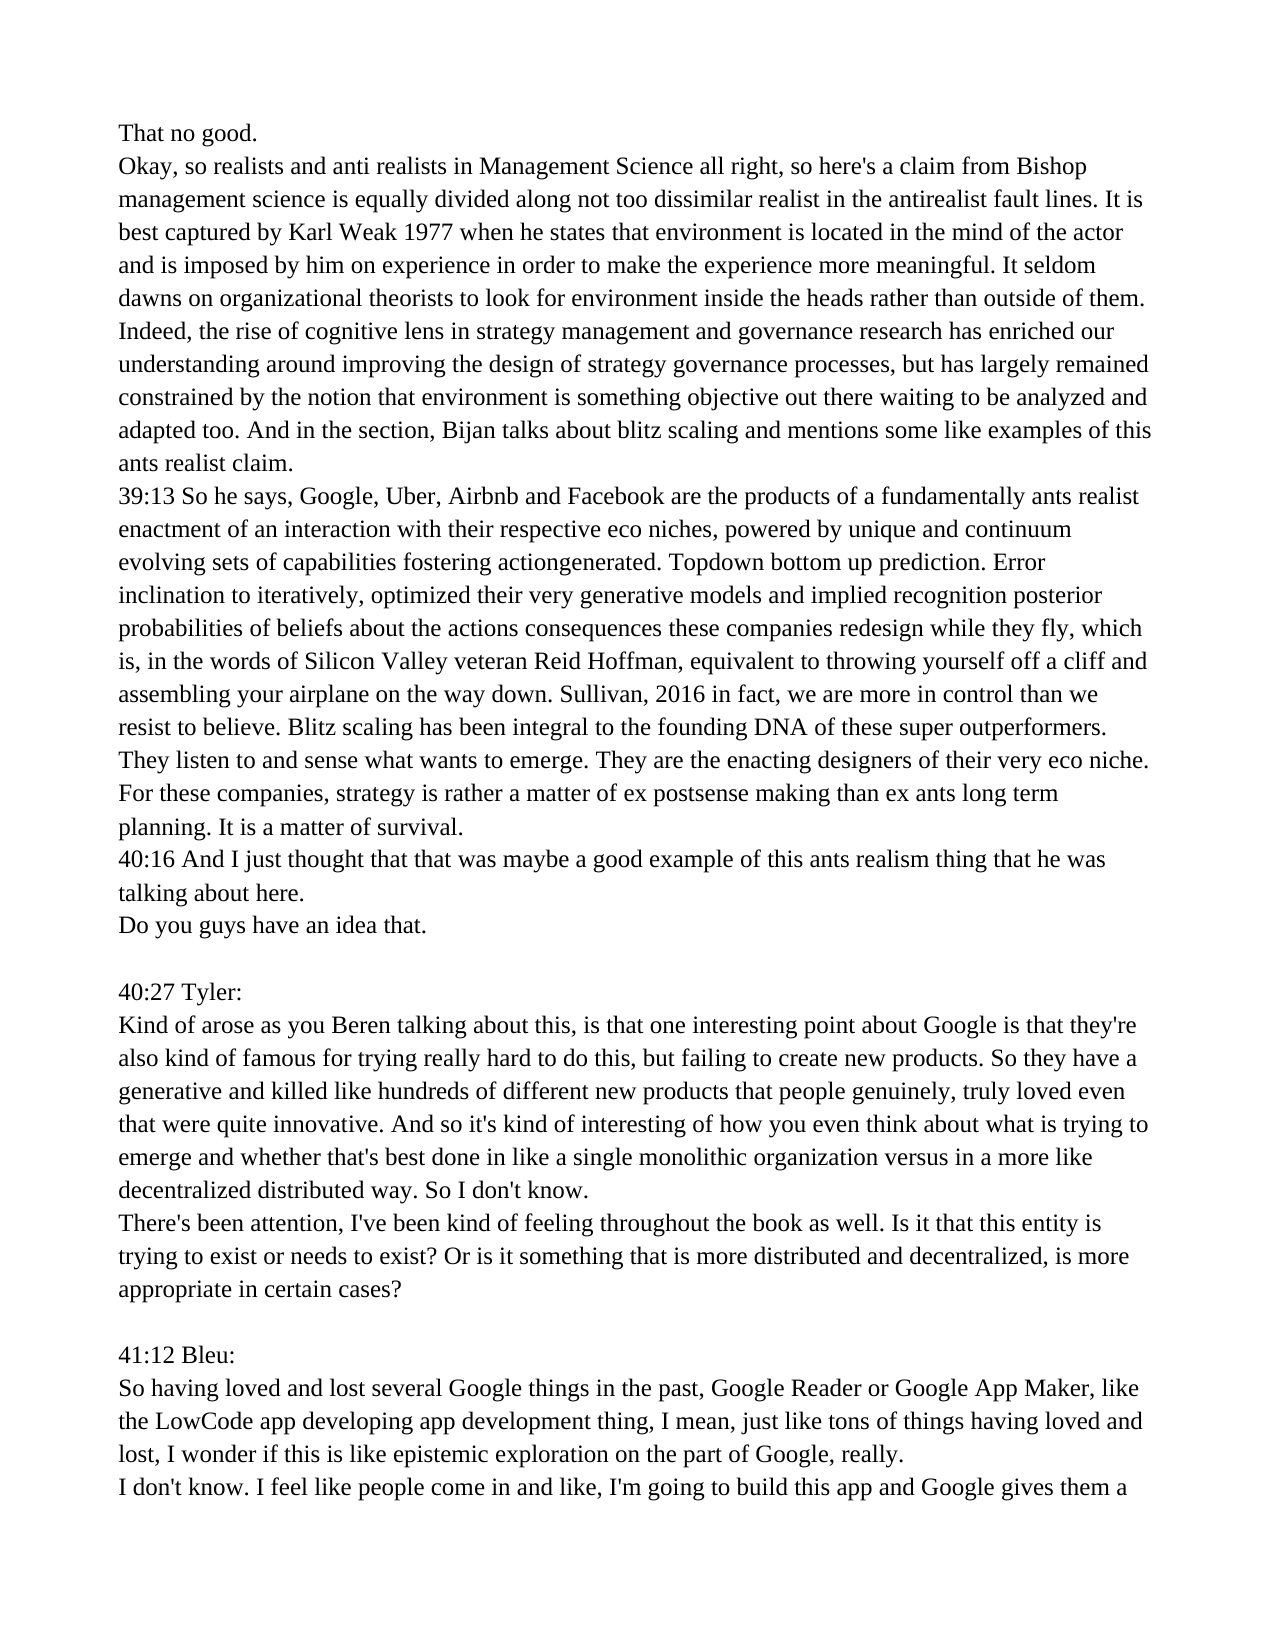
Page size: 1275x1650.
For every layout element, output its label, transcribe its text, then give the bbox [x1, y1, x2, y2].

text There's been attention, I've been kind of feeling throughout the book as well. Is it that this entity is trying to exist or needs to exist? Or is it something that is more distributed and decentralized, is more appropriate in certain cases? [118, 1208, 1157, 1303]
text 40:16 And I just thought that that was maybe a good example of this ants realism thing that he was talking about here. [118, 844, 1157, 906]
text They listen to and sense what wants to emerge. They are the enacting designers of their very eco niche. For these companies, strategy is rather a matter of ex postsense making than ex ants long term planning. It is a matter of survival. [118, 746, 1157, 840]
text That no good. [118, 118, 1157, 147]
text Okay, so realists and anti realists in Management Science all right, so here's a claim from Bishop management science is equally divided along not too dissimilar realist in the antirealist fault lines. It is best captured by Karl Weak 1977 when he states that environment is located in the mind of the actor and is imposed by him on experience in order to make the experience more meaningful. It seldom dawns on organizational theorists to look for environment inside the heads rather than outside of them. Indeed, the rise of cognitive lens in strategy management and governance research has enriched our understanding around improving the design of strategy governance processes, but has largely remained constrained by the notion that environment is something objective out there waiting to be analyzed and adapted too. And in the section, Bijan talks about blitz scaling and mentions some like examples of this ants realist claim. [118, 151, 1157, 477]
text So having loved and lost several Google things in the past, Google Reader or Google App Maker, like the LowCode app developing app development thing, I mean, just like tons of things having loved and lost, I wonder if this is like epistemic exploration on the part of Google, really. [118, 1373, 1157, 1468]
text Kind of arose as you Beren talking about this, is that one interesting point about Google is that they're also kind of famous for trying really hard to do this, but failing to create new products. So they have a generative and killed like hundreds of different new products that people genuinely, truly loved even that were quite innovative. And so it's kind of interesting of how you even think about what is trying to emerge and whether that's best done in like a single monolithic organization versus in a more like decentralized distributed way. So I don't know. [118, 1010, 1157, 1203]
text 41:12 Bleu: [118, 1340, 1157, 1369]
text 39:13 So he says, Google, Uber, Airbnb and Facebook are the products of a fundamentally ants realist enactment of an interaction with their respective eco niches, powered by unique and continuum evolving sets of capabilities fostering actiongenerated. Topdown bottom up prediction. Error inclination to iteratively, optimized their very generative models and implied recognition posterior probabilities of beliefs about the actions consequences these companies redesign while they fly, which is, in the words of Silicon Valley veteran Reid Hoffman, equivalent to throwing yourself off a cliff and assembling your airplane on the way down. Sullivan, 2016 in fact, we are more in control than we resist to believe. Blitz scaling has been integral to the founding DNA of these super outperformers. [118, 481, 1157, 741]
text Do you guys have an idea that. [118, 911, 1157, 939]
text 40:27 Tyler: [118, 977, 1157, 1005]
text I don't know. I feel like people come in and like, I'm going to build this app and Google gives them a [118, 1472, 1157, 1501]
